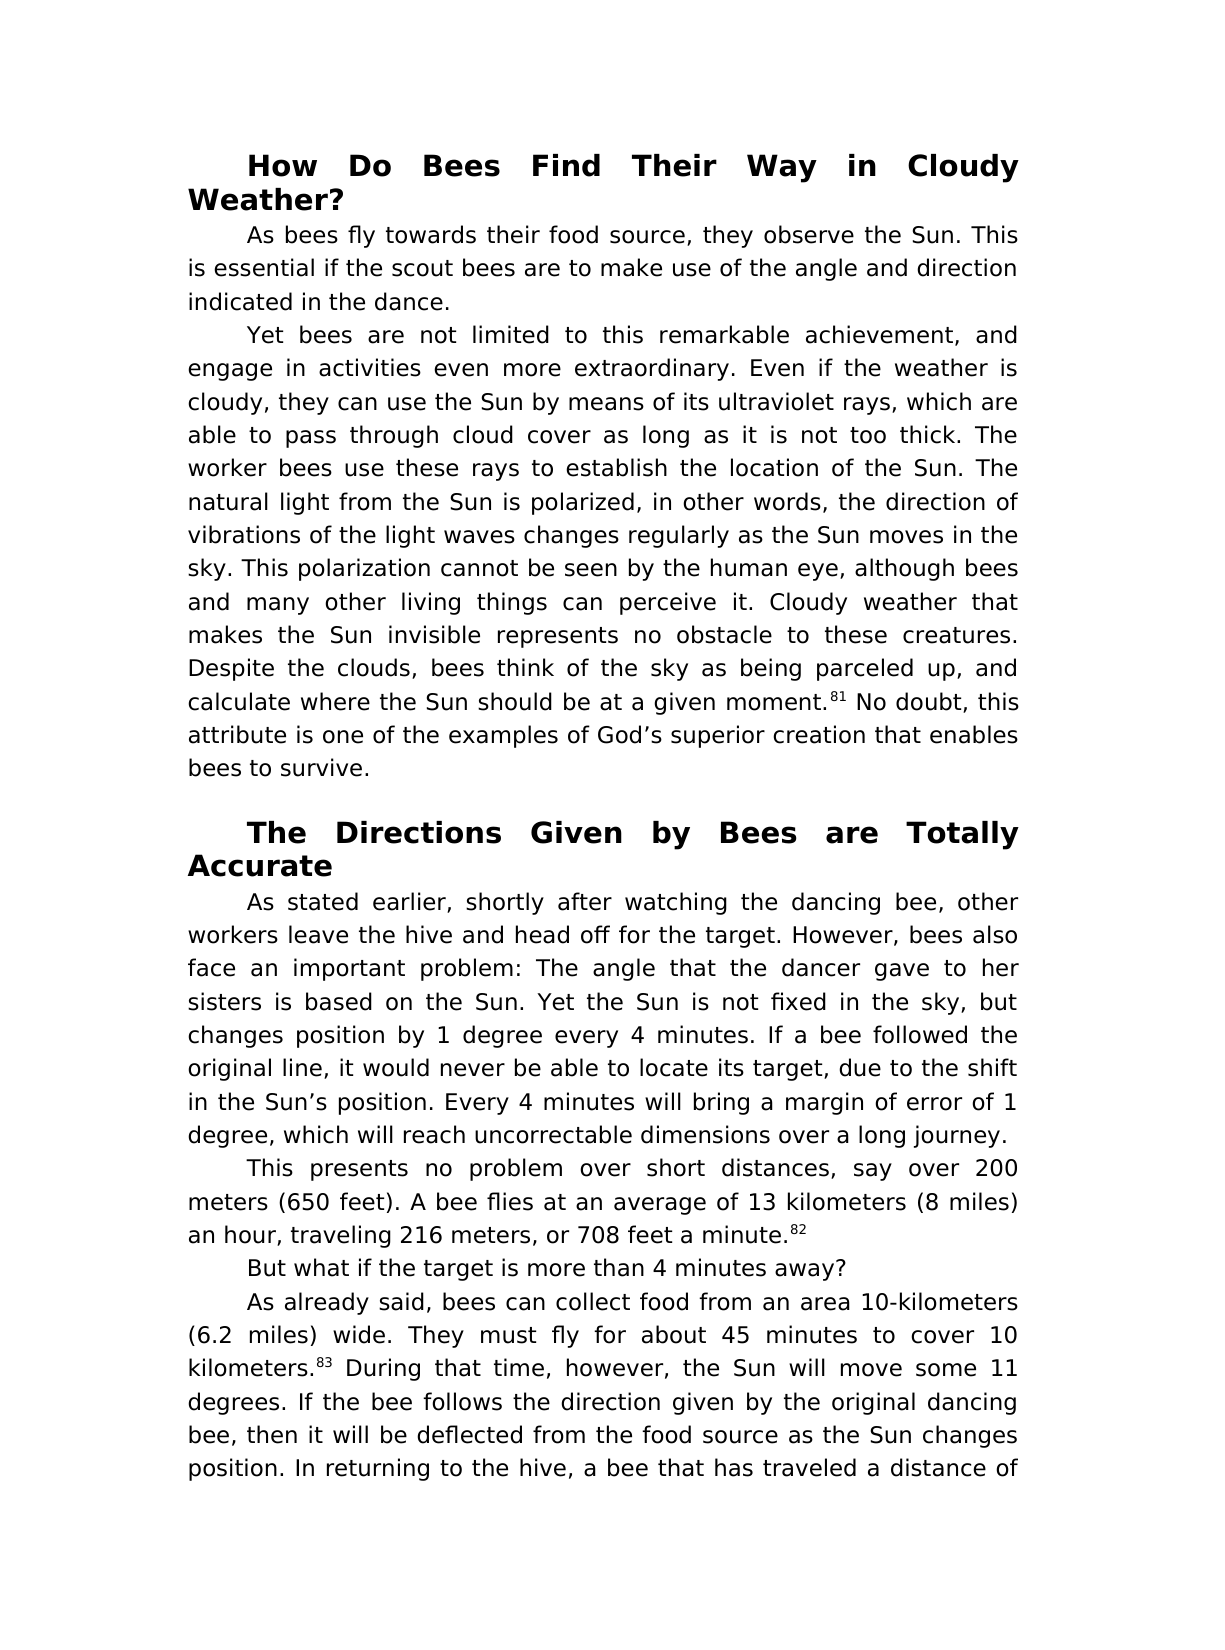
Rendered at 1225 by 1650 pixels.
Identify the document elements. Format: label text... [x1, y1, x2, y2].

text But what if the target is more than 4 minutes away? [187, 1250, 1020, 1283]
text The Directions Given by Bees are Totally Accurate [187, 817, 1020, 883]
text As bees fly towards their food source, they observe the Sun. This is essential if the scout bees are to make use of the angle and direction indicated in the dance. [187, 217, 1020, 317]
text How Do Bees Find Their Way in Cloudy Weather? [187, 150, 1020, 217]
text This presents no problem over short distances, say over 200 meters (650 feet). A bee flies at an average of 13 kilometers (8 miles) an hour, traveling 216 meters, or 708 feet a minute.82 [187, 1150, 1020, 1250]
text As stated earlier, shortly after watching the dancing bee, other workers leave the hive and head off for the target. However, bees also face an important problem: The angle that the dancer gave to her sisters is based on the Sun. Yet the Sun is not fixed in the sky, but changes position by 1 degree every 4 minutes. If a bee followed the original line, it would never be able to locate its target, due to the shift in the Sun’s position. Every 4 minutes will bring a margin of error of 1 degree, which will reach uncorrectable dimensions over a long journey. [187, 883, 1020, 1150]
text Yet bees are not limited to this remarkable achievement, and engage in activities even more extraordinary. Even if the weather is cloudy, they can use the Sun by means of its ultraviolet rays, which are able to pass through cloud cover as long as it is not too thick. The worker bees use these rays to establish the location of the Sun. The natural light from the Sun is polarized, in other words, the direction of vibrations of the light waves changes regularly as the Sun moves in the sky. This polarization cannot be seen by the human eye, although bees and many other living things can perceive it. Cloudy weather that makes the Sun invisible represents no obstacle to these creatures. Despite the clouds, bees think of the sky as being parceled up, and calculate where the Sun should be at a given moment.81 No doubt, this attribute is one of the examples of God’s superior creation that enables bees to survive. [187, 317, 1020, 783]
text As already said, bees can collect food from an area 10-kilometers (6.2 miles) wide. They must fly for about 45 minutes to cover 10 kilometers.83 During that time, however, the Sun will move some 11 degrees. If the bee follows the direction given by the original dancing bee, then it will be deflected from the food source as the Sun changes position. In returning to the hive, a bee that has traveled a distance of [187, 1283, 1020, 1483]
